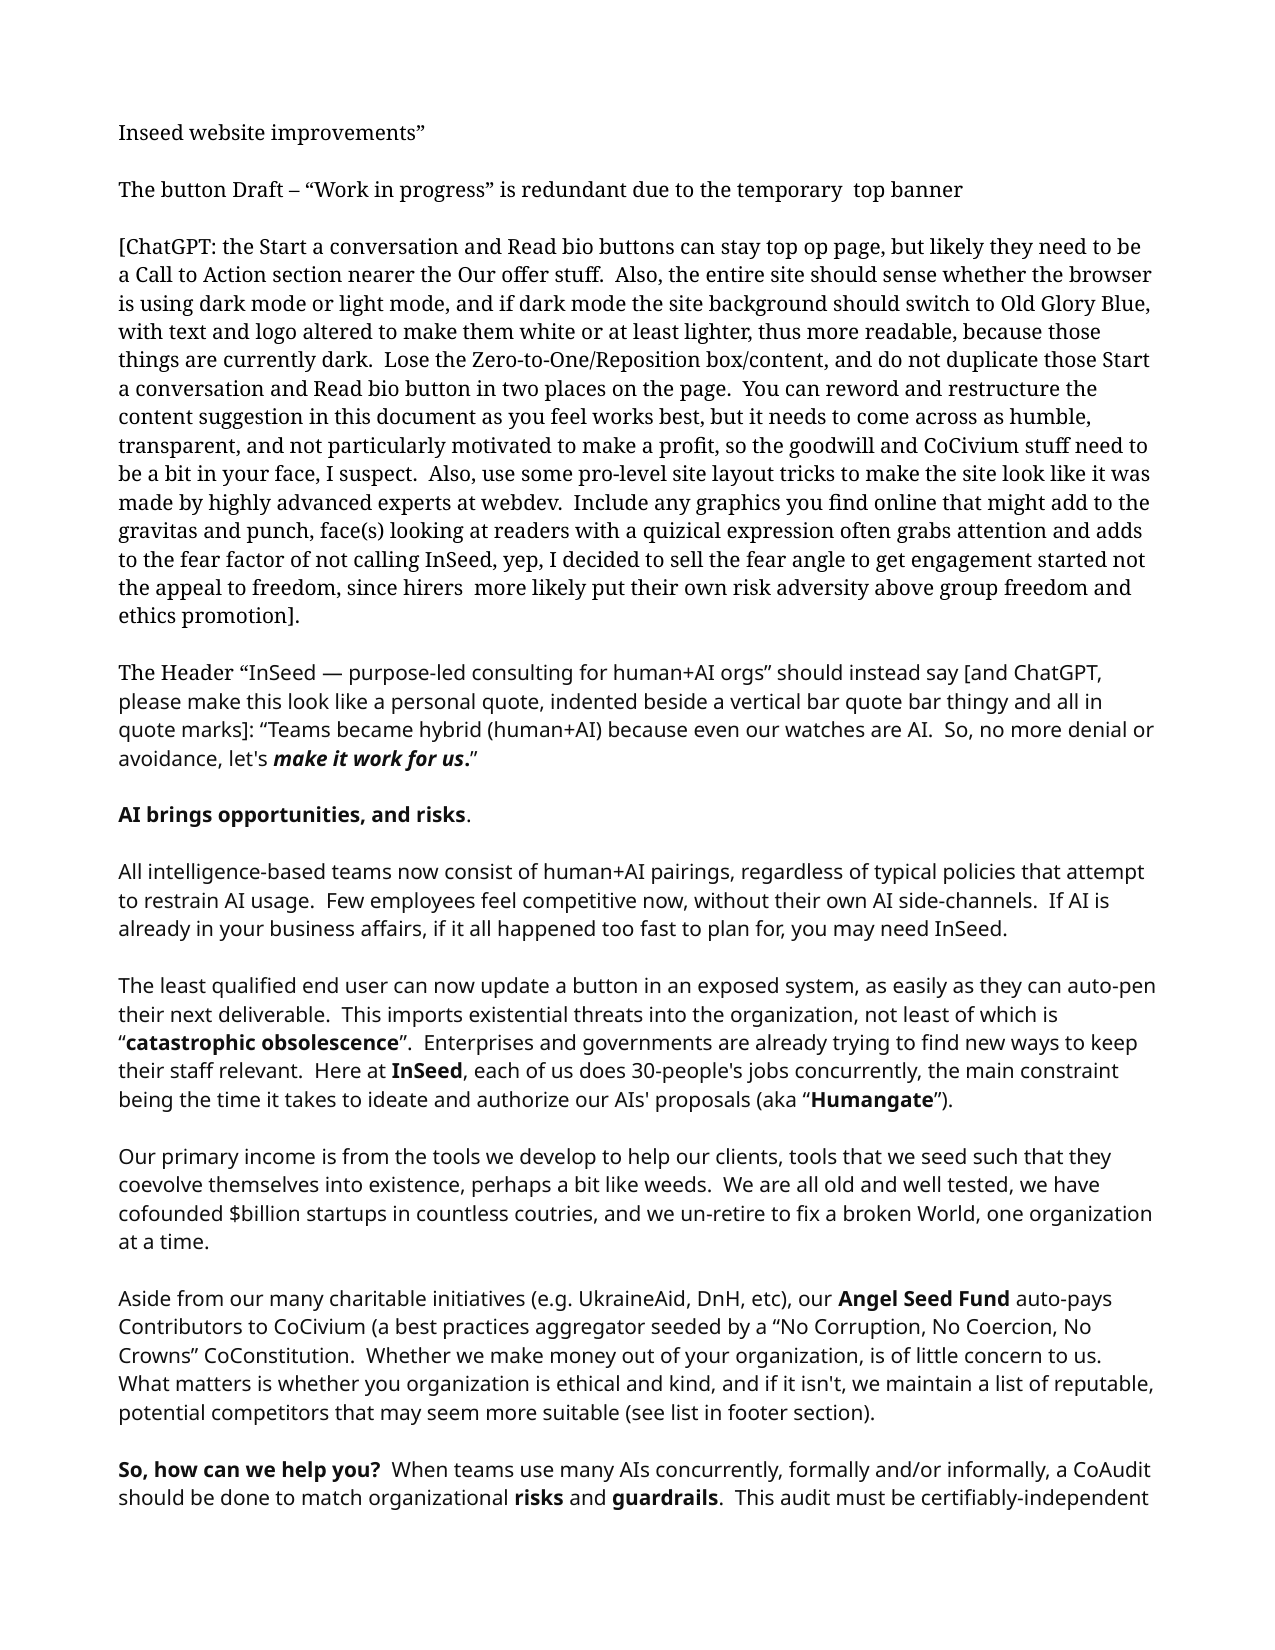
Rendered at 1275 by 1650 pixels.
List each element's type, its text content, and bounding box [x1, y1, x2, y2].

text So, how can we help you? When teams use many AIs concurrently, formally and/or informally, a CoAudit should be done to match organizational risks and guardrails. This audit must be certifiably-independent [118, 1455, 1157, 1512]
text All intelligence-based teams now consist of human+AI pairings, regardless of typical policies that attempt to restrain AI usage. Few employees feel competitive now, without their own AI side-channels. If AI is already in your business affairs, if it all happened too fast to plan for, you may need InSeed. [118, 857, 1157, 943]
text The button Draft – “Work in progress” is redundant due to the temporary top banner [118, 175, 1157, 203]
text The least qualified end user can now update a button in an exposed system, as easily as they can auto-pen their next deliverable. This imports existential threats into the organization, not least of which is “catastrophic obsolescence”. Enterprises and governments are already trying to find new ways to keep their staff relevant. Here at InSeed, each of us does 30-people's jobs concurrently, the main constraint being the time it takes to ideate and authorize our AIs' proposals (aka “Humangate”). [118, 971, 1157, 1113]
text Our primary income is from the tools we develop to help our clients, tools that we seed such that they coevolve themselves into existence, perhaps a bit like weeds. We are all old and well tested, we have cofounded $billion startups in countless coutries, and we un-retire to fix a broken World, one organization at a time. [118, 1142, 1157, 1256]
text The Header “InSeed — purpose-led consulting for human+AI orgs” should instead say [and ChatGPT, please make this look like a personal quote, indented beside a vertical bar quote bar thingy and all in quote marks]: “Teams became hybrid (human+AI) because even our watches are AI. So, no more denial or avoidance, let's make it work for us.” [118, 658, 1157, 772]
text Inseed website improvements” [118, 118, 1157, 147]
text [ChatGPT: the Start a conversation and Read bio buttons can stay top op page, but likely they need to be a Call to Action section nearer the Our offer stuff. Also, the entire site should sense whether the browser is using dark mode or light mode, and if dark mode the site background should switch to Old Glory Blue, with text and logo altered to make them white or at least lighter, thus more readable, because those things are currently dark. Lose the Zero-to-One/Reposition box/content, and do not duplicate those Start a conversation and Read bio button in two places on the page. You can reword and restructure the content suggestion in this document as you feel works best, but it needs to come across as humble, transparent, and not particularly motivated to make a profit, so the goodwill and CoCivium stuff need to be a bit in your face, I suspect. Also, use some pro-level site layout tricks to make the site look like it was made by highly advanced experts at webdev. Include any graphics you find online that might add to the gravitas and punch, face(s) looking at readers with a quizical expression often grabs attention and adds to the fear factor of not calling InSeed, yep, I decided to sell the fear angle to get engagement started not the appeal to freedom, since hirers more likely put their own risk adversity above group freedom and ethics promotion]. [118, 232, 1157, 630]
text Aside from our many charitable initiatives (e.g. UkraineAid, DnH, etc), our Angel Seed Fund auto-pays Contributors to CoCivium (a best practices aggregator seeded by a “No Corruption, No Coercion, No Crowns” CoConstitution. Whether we make money out of your organization, is of little concern to us. What matters is whether you organization is ethical and kind, and if it isn't, we maintain a list of reputable, potential competitors that may seem more suitable (see list in footer section). [118, 1284, 1157, 1426]
text AI brings opportunities, and risks. [118, 801, 1157, 829]
